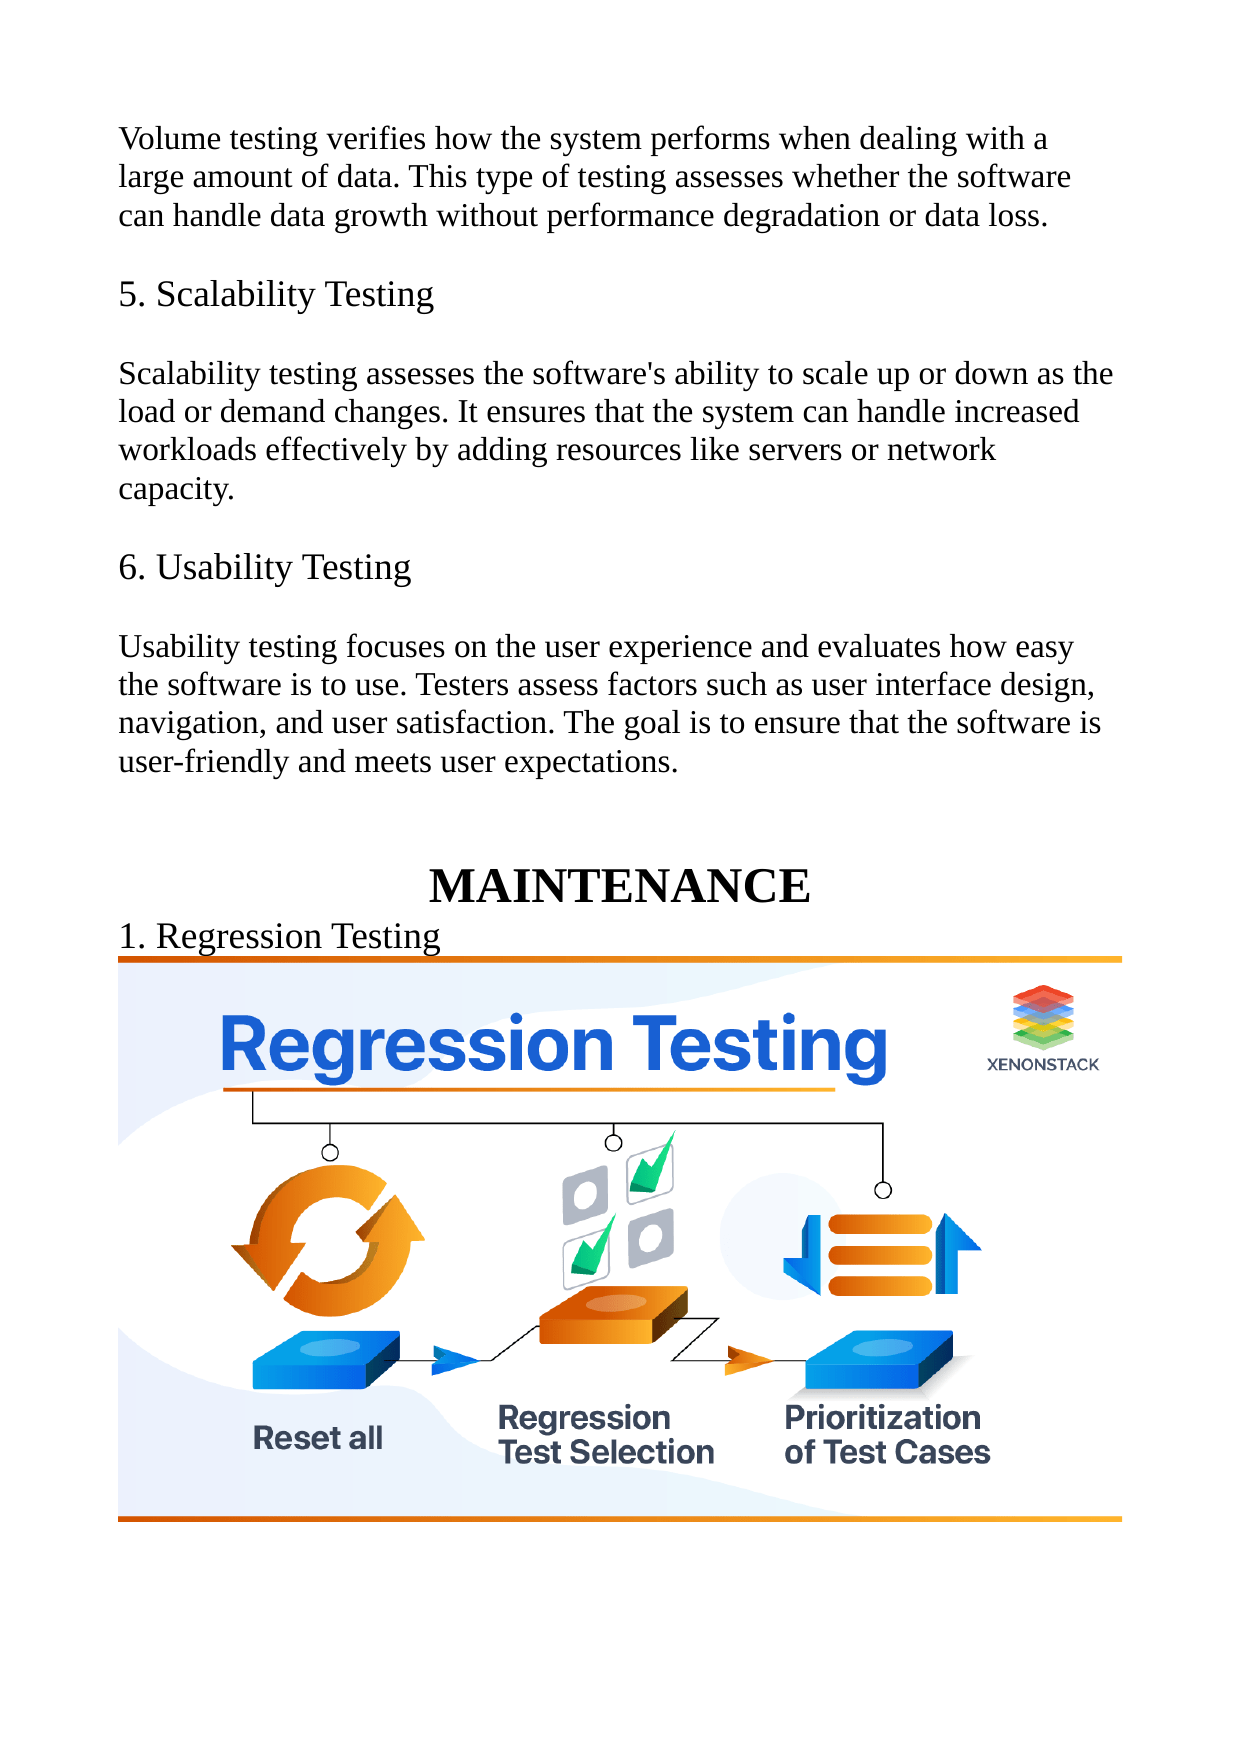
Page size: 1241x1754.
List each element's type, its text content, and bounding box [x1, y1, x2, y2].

text Volume testing verifies how the system performs when dealing with a large amount of data. This type of testing assesses whether the software can handle data growth without performance degradation or data loss. [118, 118, 1122, 233]
text 1. Regression Testing [118, 913, 1122, 956]
text 5. Scalability Testing [118, 271, 1122, 314]
text 6. Usability Testing [118, 544, 1122, 588]
text MAINTENANCE [118, 856, 1122, 913]
picture [118, 956, 1123, 1522]
text Scalability testing assesses the software's ability to scale up or down as the load or demand changes. It ensures that the system can handle increased workloads effectively by adding resources like servers or network capacity. [118, 353, 1122, 506]
text Usability testing focuses on the user experience and evaluates how easy the software is to use. Testers assess factors such as user interface design, navigation, and user satisfaction. The goal is to ensure that the software is user-friendly and meets user expectations. [118, 626, 1122, 779]
